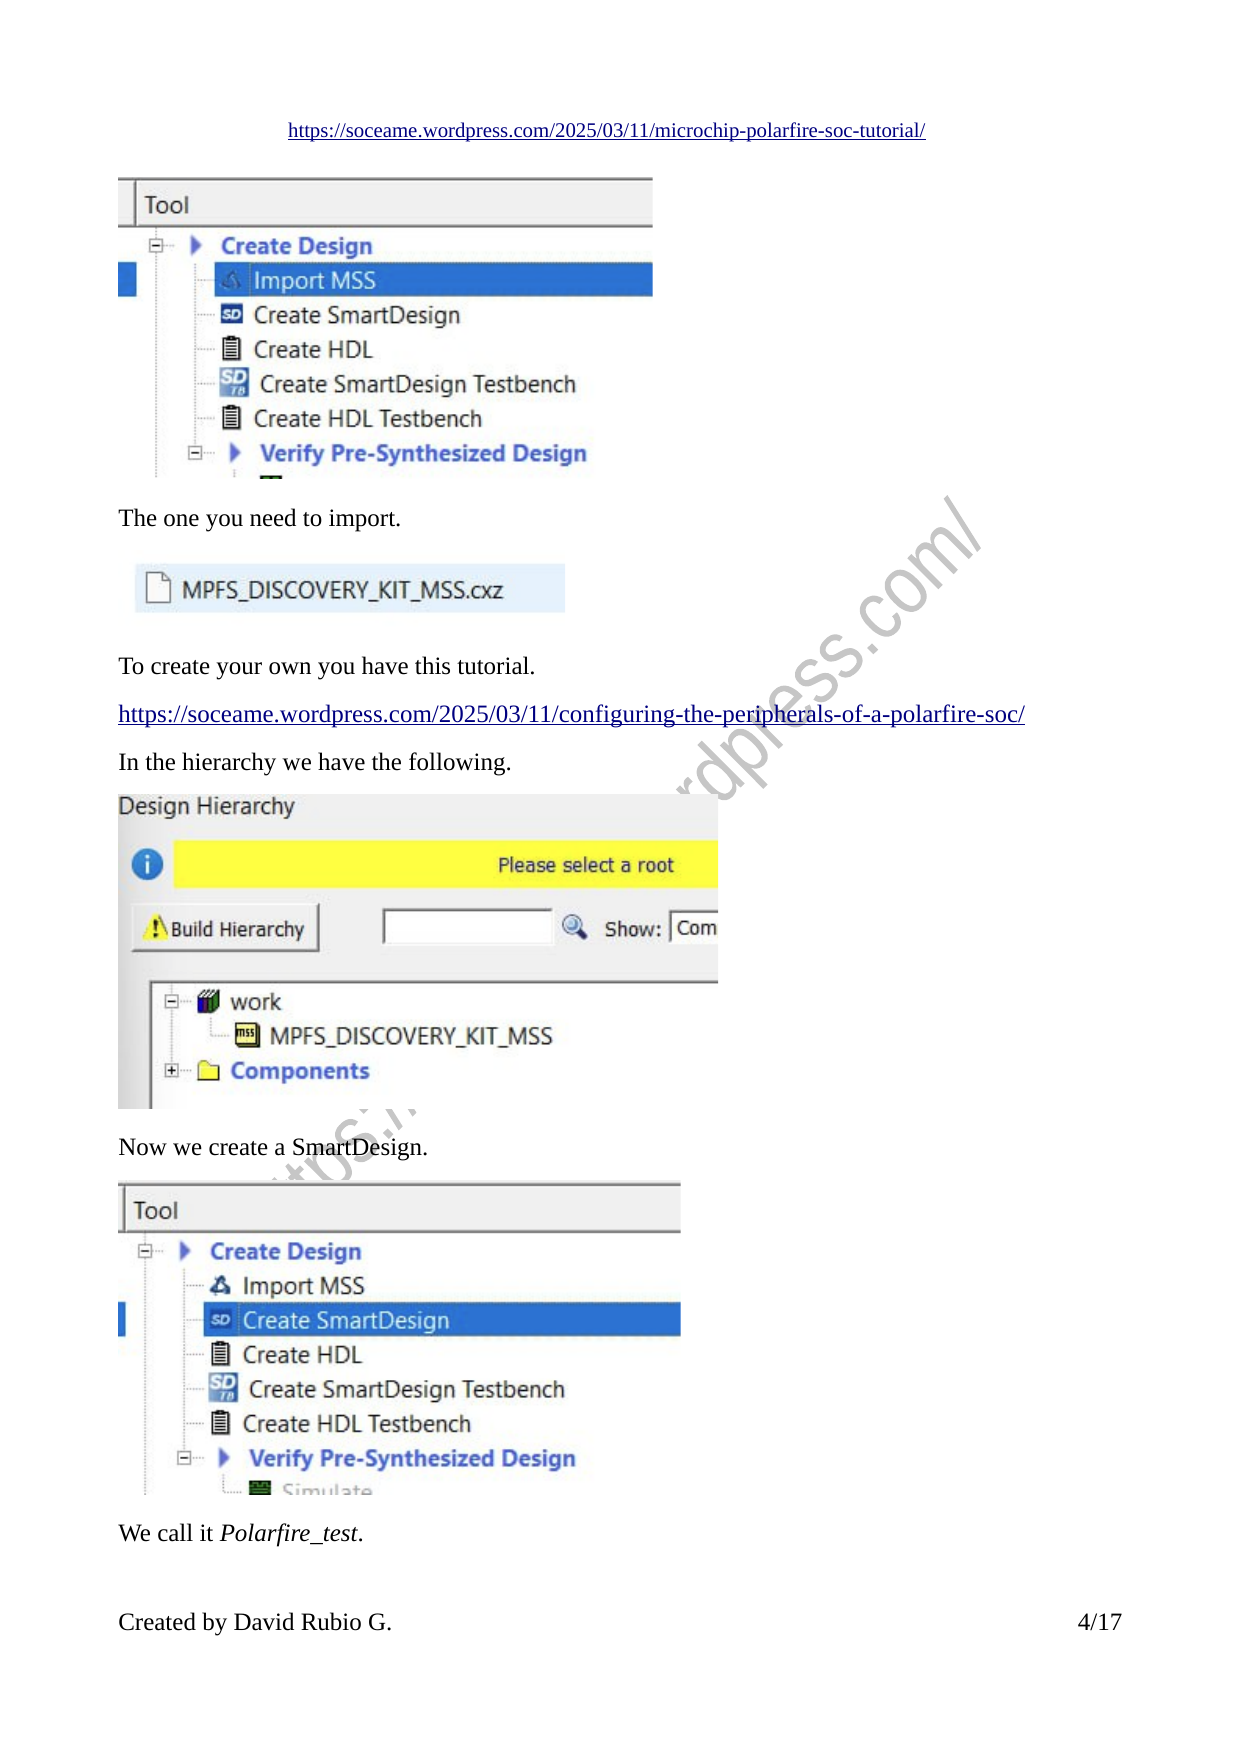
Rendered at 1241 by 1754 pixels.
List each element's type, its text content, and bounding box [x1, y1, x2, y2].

text In the hierarchy we have the following. [118, 747, 711, 775]
picture [118, 550, 565, 627]
text Now we create a SmartDesign. [118, 1132, 339, 1161]
text The one you need to import. [118, 503, 963, 532]
text [754, 747, 1122, 775]
text [710, 747, 748, 775]
text Now we create a SmartDesign. [368, 1132, 1122, 1161]
text https://soceame.wordpress.com/2025/03/11/configuring-the-peripherals-of-a-polarfire-soc/ [789, 699, 1122, 728]
text We call it Polarfire_test. [118, 1518, 1122, 1547]
text https://soceame.wordpress.com/2025/03/11/configuring-the-peripherals-of-a-polarfire-soc/ [118, 699, 783, 724]
picture [118, 177, 653, 479]
text [954, 503, 1122, 532]
picture [118, 1180, 681, 1495]
text To create your own you have this tutorial. [118, 651, 1122, 680]
picture [118, 794, 719, 1109]
